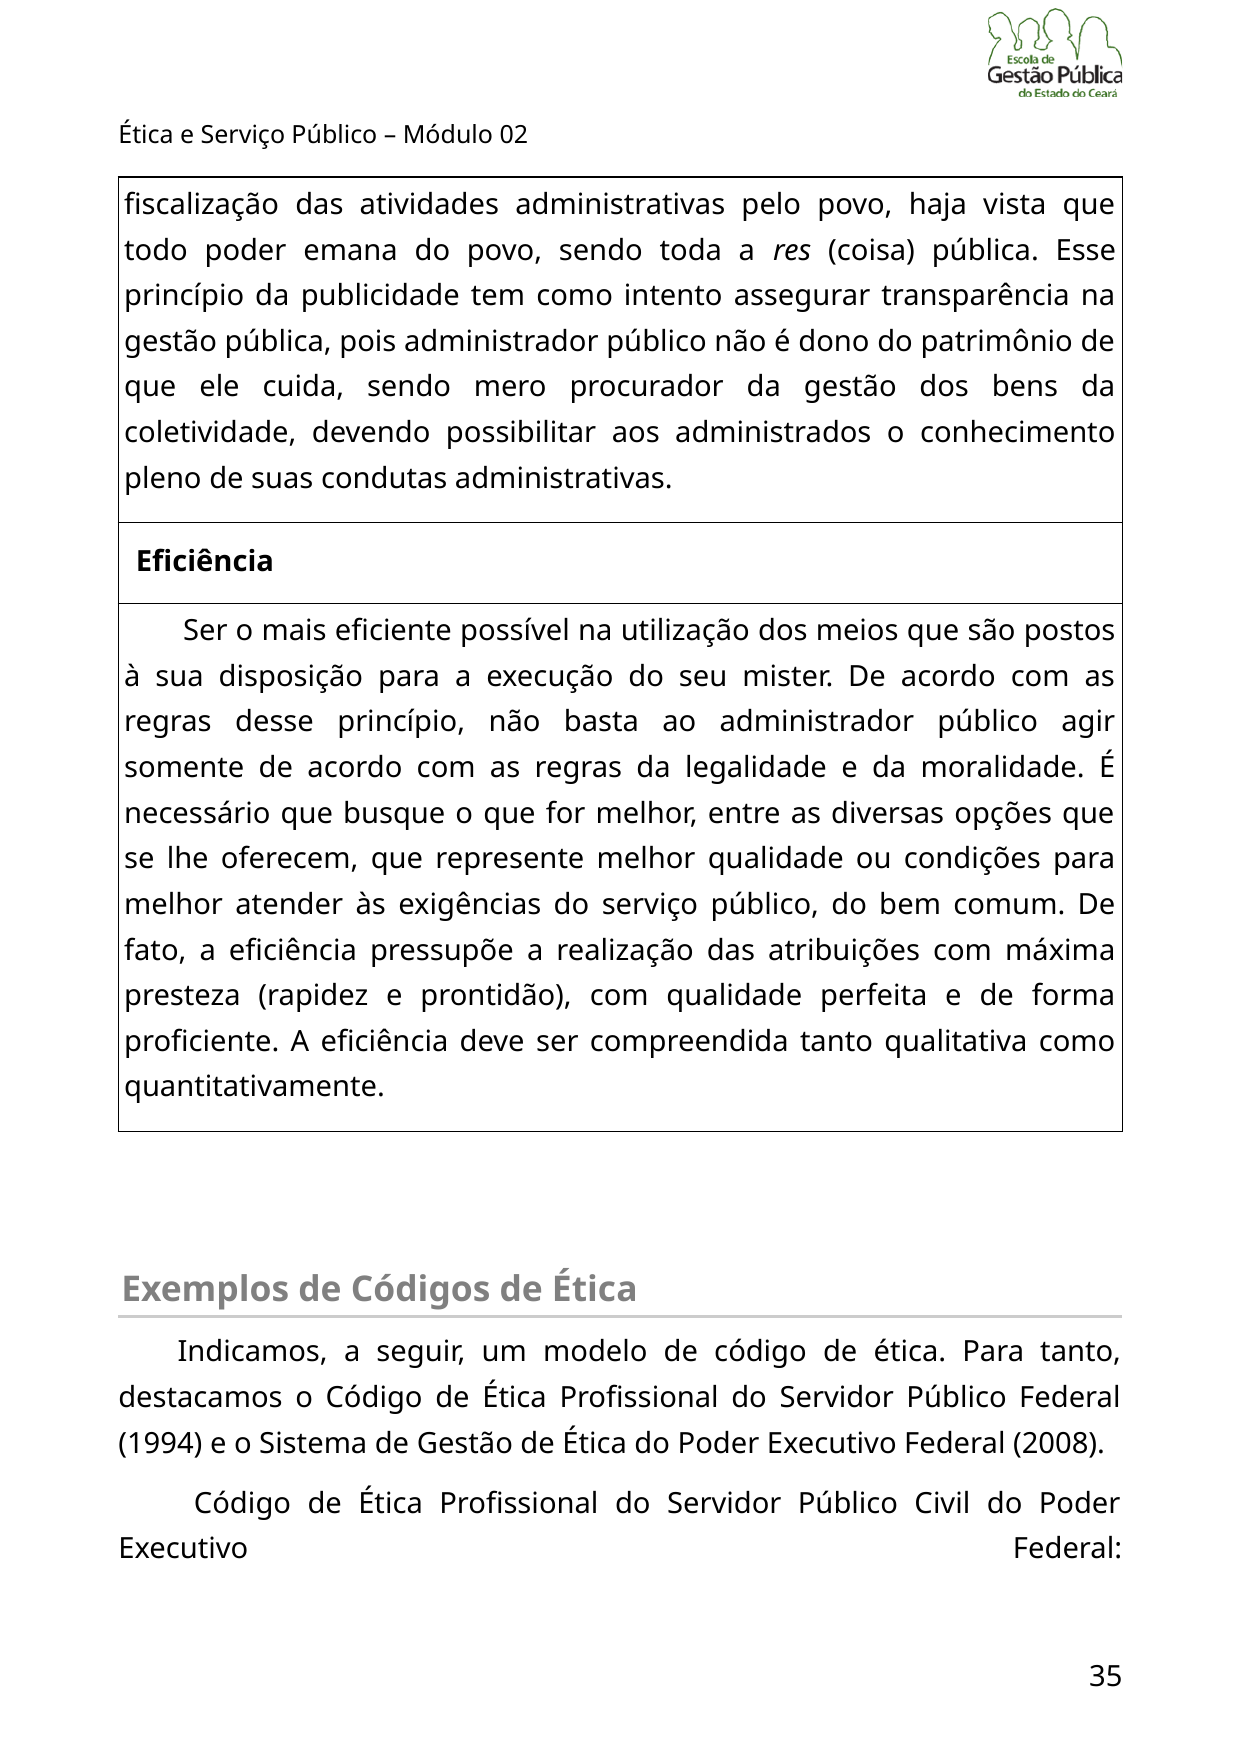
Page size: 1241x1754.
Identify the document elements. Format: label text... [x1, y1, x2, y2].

text Código de Ética Profissional do Servidor Público Civil do Poder Executivo Federal: [118, 1482, 1122, 1567]
table_cell Ser o mais eficiente possível na utilização dos meios que são postos à sua disposição para a execução do seu mister. De acordo com as regras desse princípio, não basta ao administrador público agir somente de acordo com as regras da legalidade e da moralidade. É necessário que busque o que for melhor, entre as diversas opções que se lhe oferecem, que represente melhor qualidade ou condições para melhor atender às exigências do serviço público, do bem comum. De fato, a eficiência pressupõe a realização das atribuições com máxima presteza (rapidez e prontidão), com qualidade perfeita e de forma proficiente. A eficiência deve ser compreendida tanto qualitativa como quantitativamente. [119, 604, 1122, 1131]
table_cell Eficiência [119, 523, 1122, 603]
subtitle Exemplos de Códigos de Ética [118, 1213, 1122, 1315]
table_cell fiscalização das atividades administrativas pelo povo, haja vista que todo poder emana do povo, sendo toda a res (coisa) pública. Esse princípio da publicidade tem como intento assegurar transparência na gestão pública, pois administrador público não é dono do patrimônio de que ele cuida, sendo mero procurador da gestão dos bens da coletividade, devendo possibilitar aos administrados o conhecimento pleno de suas condutas administrativas. [119, 178, 1122, 522]
picture [118, 8, 1123, 97]
text Indicamos, a seguir, um modelo de código de ética. Para tanto, destacamos o Código de Ética Profissional do Servidor Público Federal (1994) e o Sistema de Gestão de Ética do Poder Executivo Federal (2008). [118, 1331, 1122, 1462]
